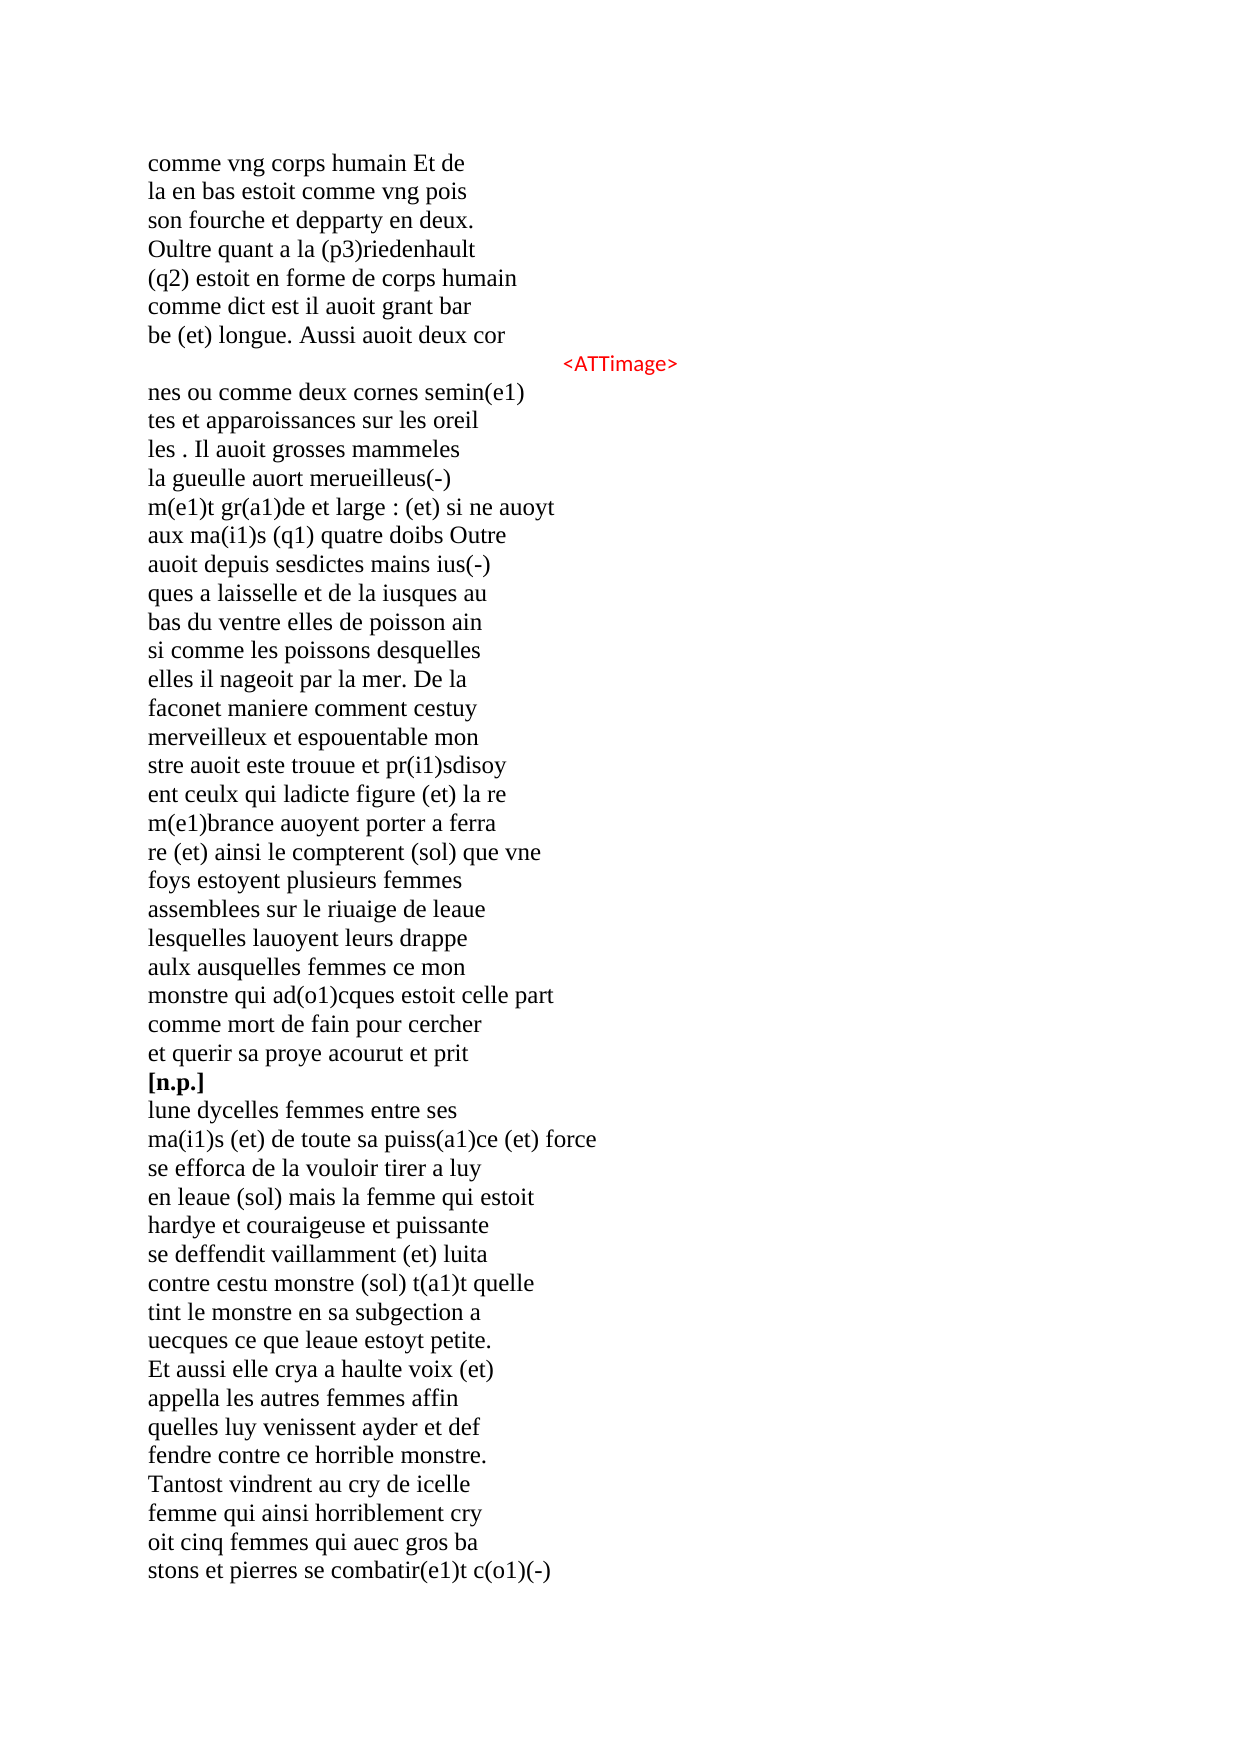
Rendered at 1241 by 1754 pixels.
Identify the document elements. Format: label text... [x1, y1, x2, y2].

text <ATTimage> [148, 349, 1093, 377]
text comme vng corps humain Et de la en bas estoit comme vng pois son fourche et depparty en deux. Oultre quant a la (p3)riedenhault (q2) estoit en forme de corps humain comme dict est il auoit grant bar be (et) longue. Aussi auoit deux cor [148, 148, 1093, 349]
text nes ou comme deux cornes semin(e1) tes et apparoissances sur les oreil les . Il auoit grosses mammeles la gueulle auort merueilleus(-) m(e1)t gr(a1)de et large : (et) si ne auoyt aux ma(i1)s (q1) quatre doibs Outre auoit depuis sesdictes mains ius(-) ques a laisselle et de la iusques au bas du ventre elles de poisson ain si comme les poissons desquelles elles il nageoit par la mer. De la faconet maniere comment cestuy merveilleux et espouentable mon stre auoit este trouue et pr(i1)sdisoy ent ceulx qui ladicte figure (et) la re m(e1)brance auoyent porter a ferra re (et) ainsi le compterent (sol) que vne foys estoyent plusieurs femmes assemblees sur le riuaige de leaue lesquelles lauoyent leurs drappe aulx ausquelles femmes ce mon monstre qui ad(o1)cques estoit celle part comme mort de fain pour cercher et querir sa proye acourut et prit [n.p.] lune dycelles femmes entre ses ma(i1)s (et) de toute sa puiss(a1)ce (et) force se efforca de la vouloir tirer a luy en leaue (sol) mais la femme qui estoit hardye et couraigeuse et puissante se deffendit vaillamment (et) luita contre cestu monstre (sol) t(a1)t quelle tint le monstre en sa subgection a uecques ce que leaue estoyt petite. Et aussi elle crya a haulte voix (et) appella les autres femmes affin quelles luy venissent ayder et def fendre contre ce horrible monstre. Tantost vindrent au cry de icelle femme qui ainsi horriblement cry oit cinq femmes qui auec gros ba stons et pierres se combatir(e1)t c(o1)(-) [148, 377, 1093, 1584]
